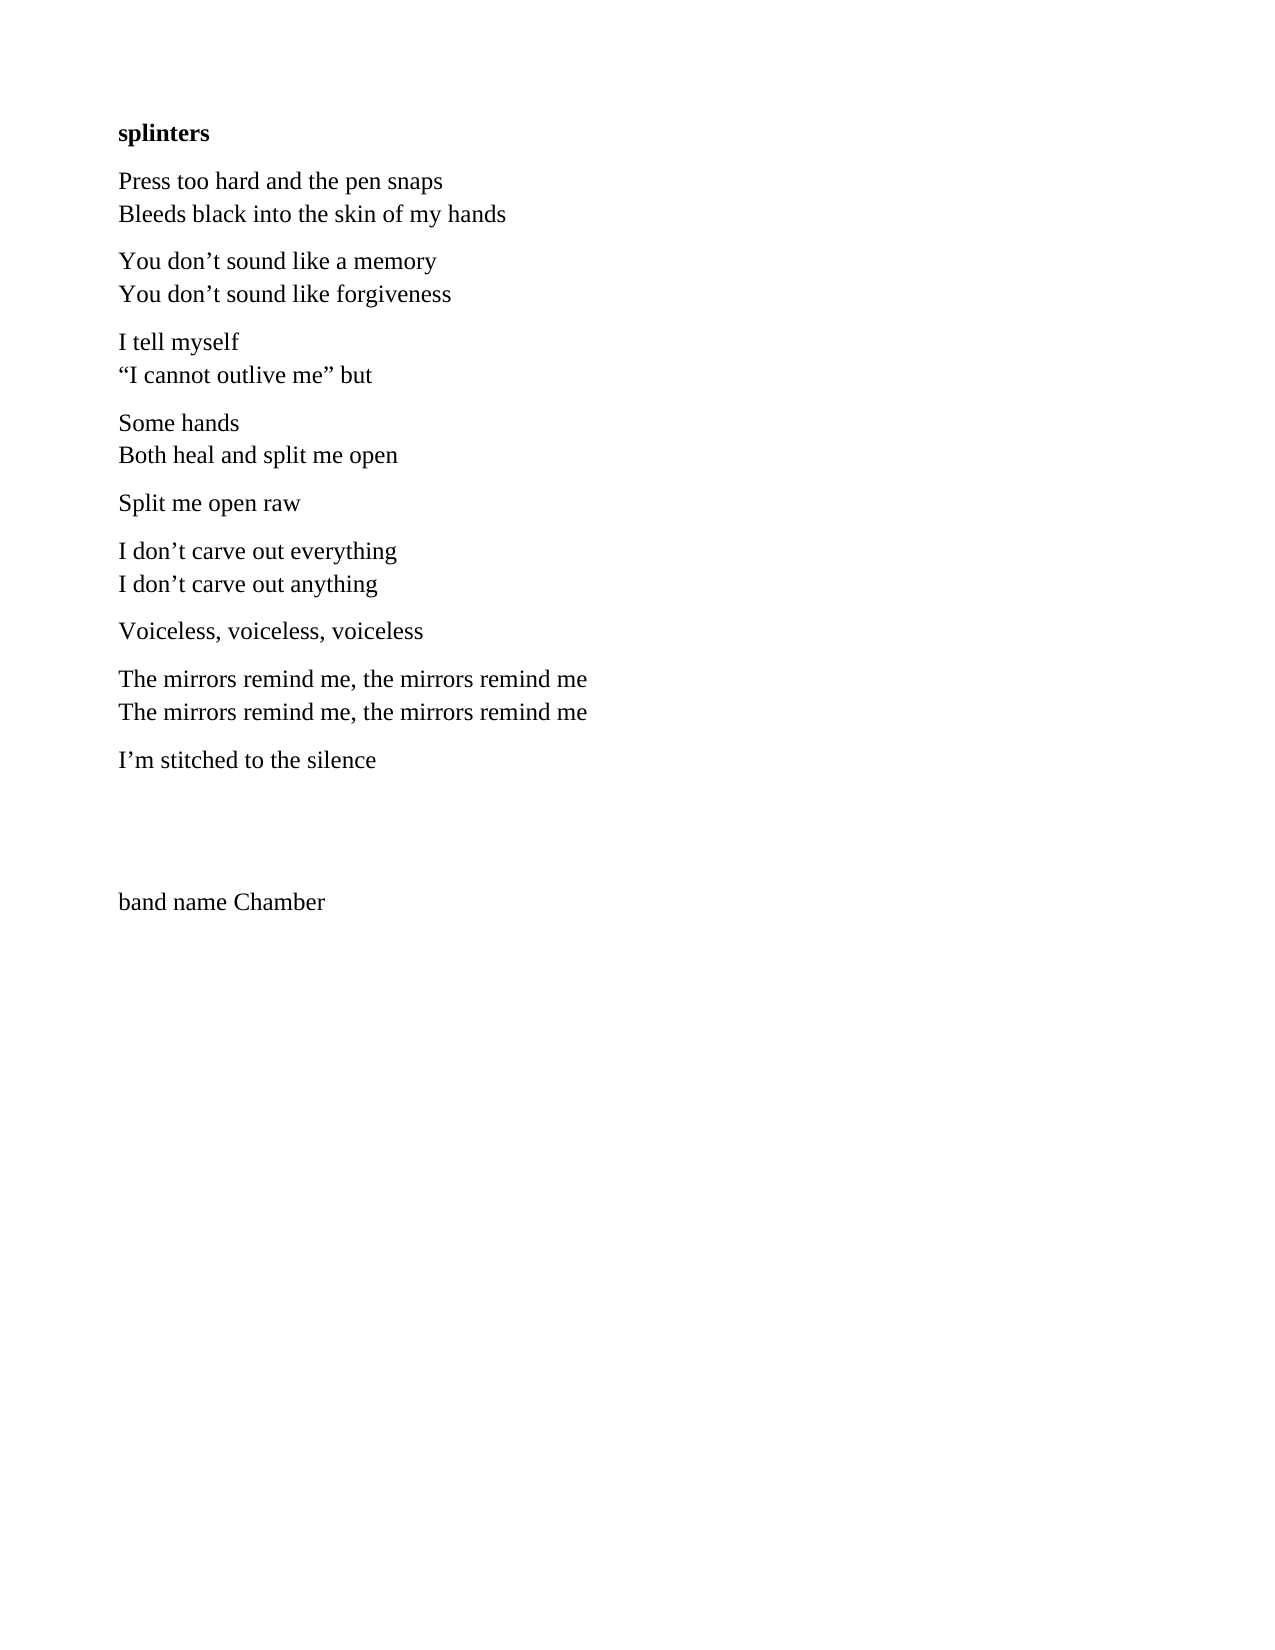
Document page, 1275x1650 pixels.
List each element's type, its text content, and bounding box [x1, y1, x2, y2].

text The mirrors remind me, the mirrors remind me The mirrors remind me, the mirrors remind me [118, 664, 1157, 726]
text splinters [118, 118, 1157, 147]
text Some hands Both heal and split me open [118, 408, 1157, 469]
text Split me open raw [118, 488, 1157, 517]
text band name Chamber [118, 887, 1157, 916]
text You don’t sound like a memory You don’t sound like forgiveness [118, 246, 1157, 308]
text I tell myself “I cannot outlive me” but [118, 327, 1157, 389]
text I’m stitched to the silence [118, 745, 1157, 773]
text Press too hard and the pen snaps Bleeds black into the skin of my hands [118, 166, 1157, 227]
text I don’t carve out everything I don’t carve out anything [118, 536, 1157, 598]
text Voiceless, voiceless, voiceless [118, 616, 1157, 645]
